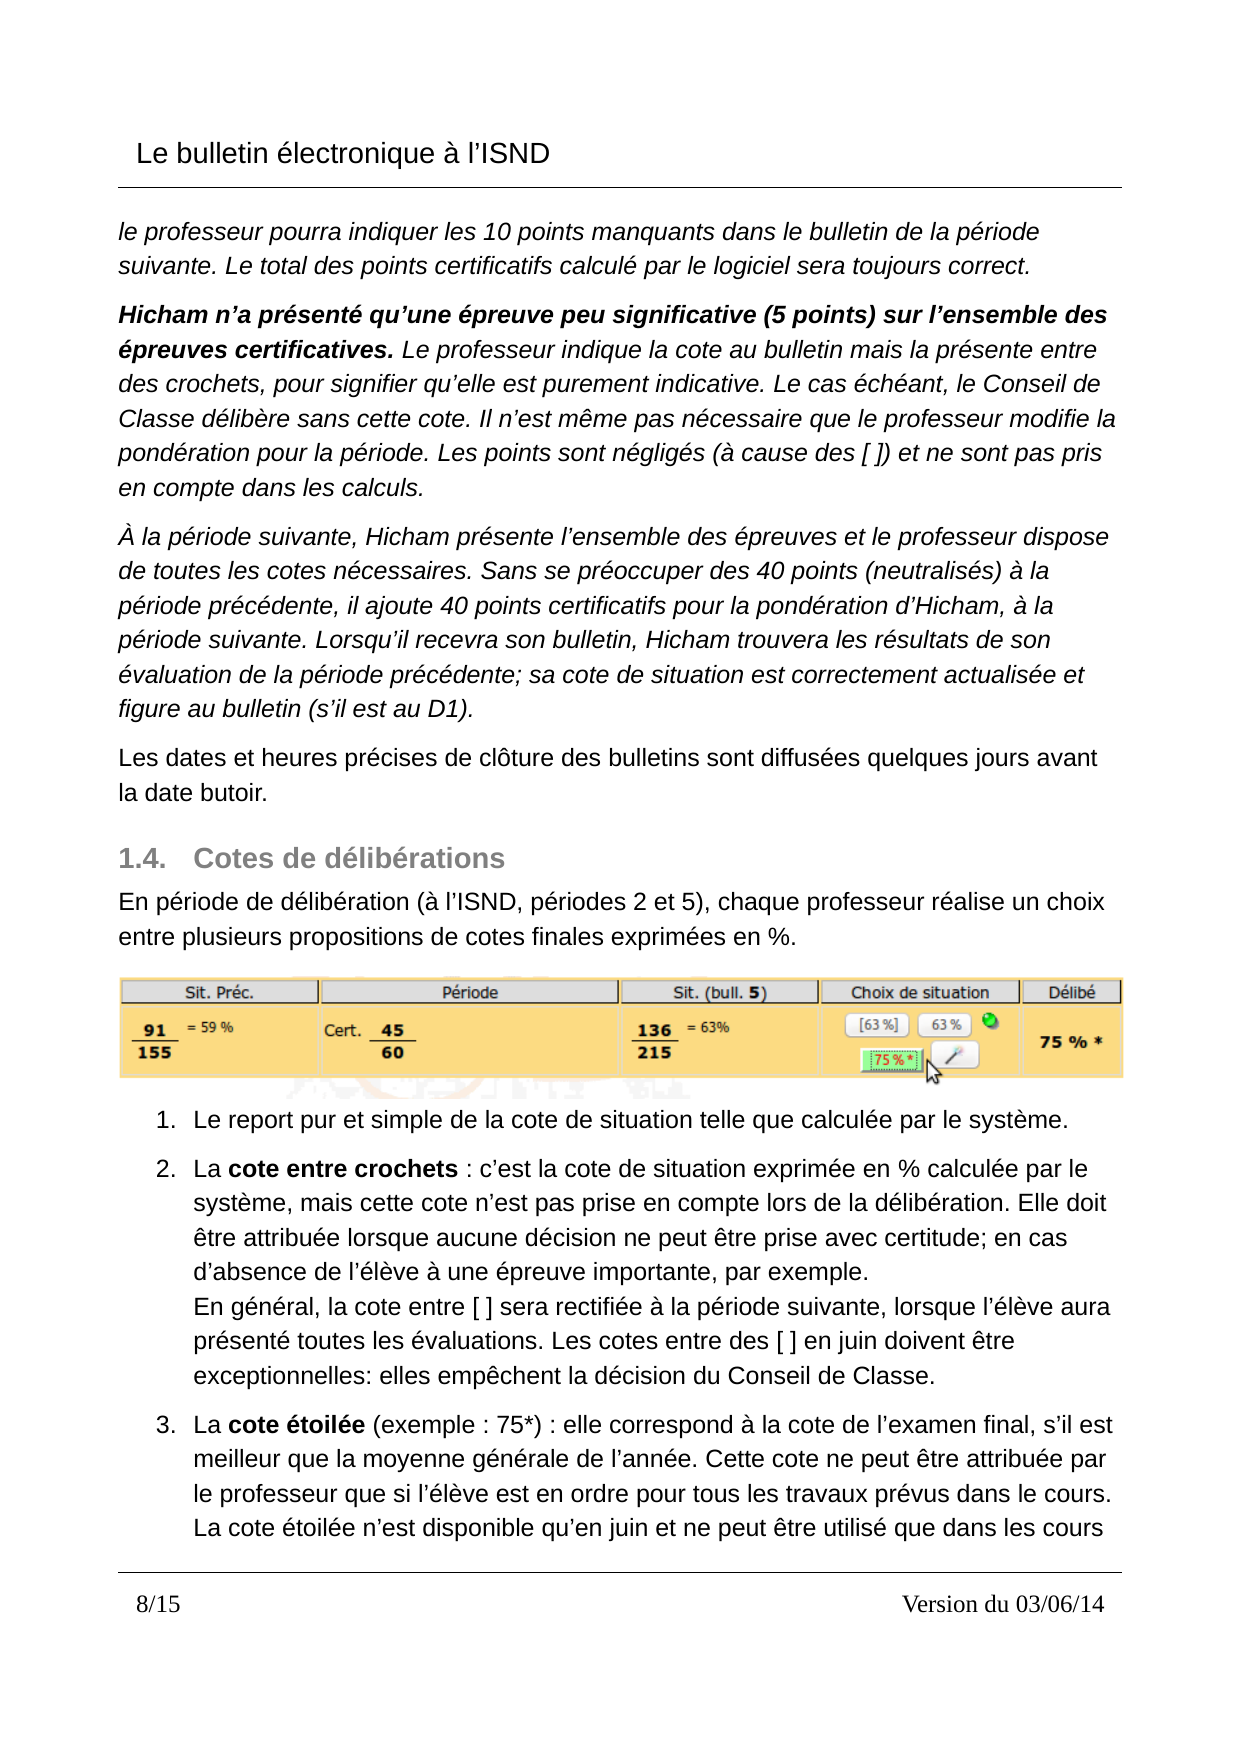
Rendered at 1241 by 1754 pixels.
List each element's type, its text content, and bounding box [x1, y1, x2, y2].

list Le report pur et simple de la cote de situation telle que calculée par le système. [156, 1099, 1122, 1133]
subtitle Cotes de délibérations [118, 841, 1122, 875]
list La cote étoilée (exemple : 75*) : elle correspond à la cote de l’examen final, s’il est meilleur que la moyenne générale de l’année. Cette cote ne peut être attribuée par le professeur que si l’élève est en ordre pour tous les travaux prévus dans le cours. La cote étoilée n’est disponible qu’en juin et ne peut être utilisé que dans les cours [156, 1410, 1122, 1542]
list [156, 971, 1122, 976]
text Les dates et heures précises de clôture des bulletins sont diffusées quelques jours avant la date butoir. [118, 743, 1122, 806]
text En période de délibération (à l’ISND, périodes 2 et 5), chaque professeur réalise un choix entre plusieurs propositions de cotes finales exprimées en %. [118, 887, 1122, 951]
list La cote entre crochets : c’est la cote de situation exprimée en % calculée par le système, mais cette cote n’est pas prise en compte lors de la délibération. Elle doit être attribuée lorsque aucune décision ne peut être prise avec certitude; en cas d’absence de l’élève à une épreuve importante, par exemple. En général, la cote entre [ ] sera rectifiée à la période suivante, lorsque l’élève aura présenté toutes les évaluations. Les cotes entre des [ ] en juin doivent être exceptionnelles: elles empêchent la décision du Conseil de Classe. [156, 1154, 1122, 1389]
picture [119, 976, 1124, 1099]
text Hicham n’a présenté qu’une épreuve peu significative (5 points) sur l’ensemble des épreuves certificatives. Le professeur indique la cote au bulletin mais la présente entre des crochets, pour signifier qu’elle est purement indicative. Le cas échéant, le Conseil de Classe délibère sans cette cote. Il n’est même pas nécessaire que le professeur modifie la pondération pour la période. Les points sont négligés (à cause des [ ]) et ne sont pas pris en compte dans les calculs. [118, 300, 1122, 501]
text À la période suivante, Hicham présente l’ensemble des épreuves et le professeur dispose de toutes les cotes nécessaires. Sans se préoccuper des 40 points (neutralisés) à la période précédente, il ajoute 40 points certificatifs pour la pondération d’Hicham, à la période suivante. Lorsqu’il recevra son bulletin, Hicham trouvera les résultats de son évaluation de la période précédente; sa cote de situation est correctement actualisée et figure au bulletin (s’il est au D1). [118, 522, 1122, 723]
text le professeur pourra indiquer les 10 points manquants dans le bulletin de la période suivante. Le total des points certificatifs calculé par le logiciel sera toujours correct. [118, 217, 1122, 280]
